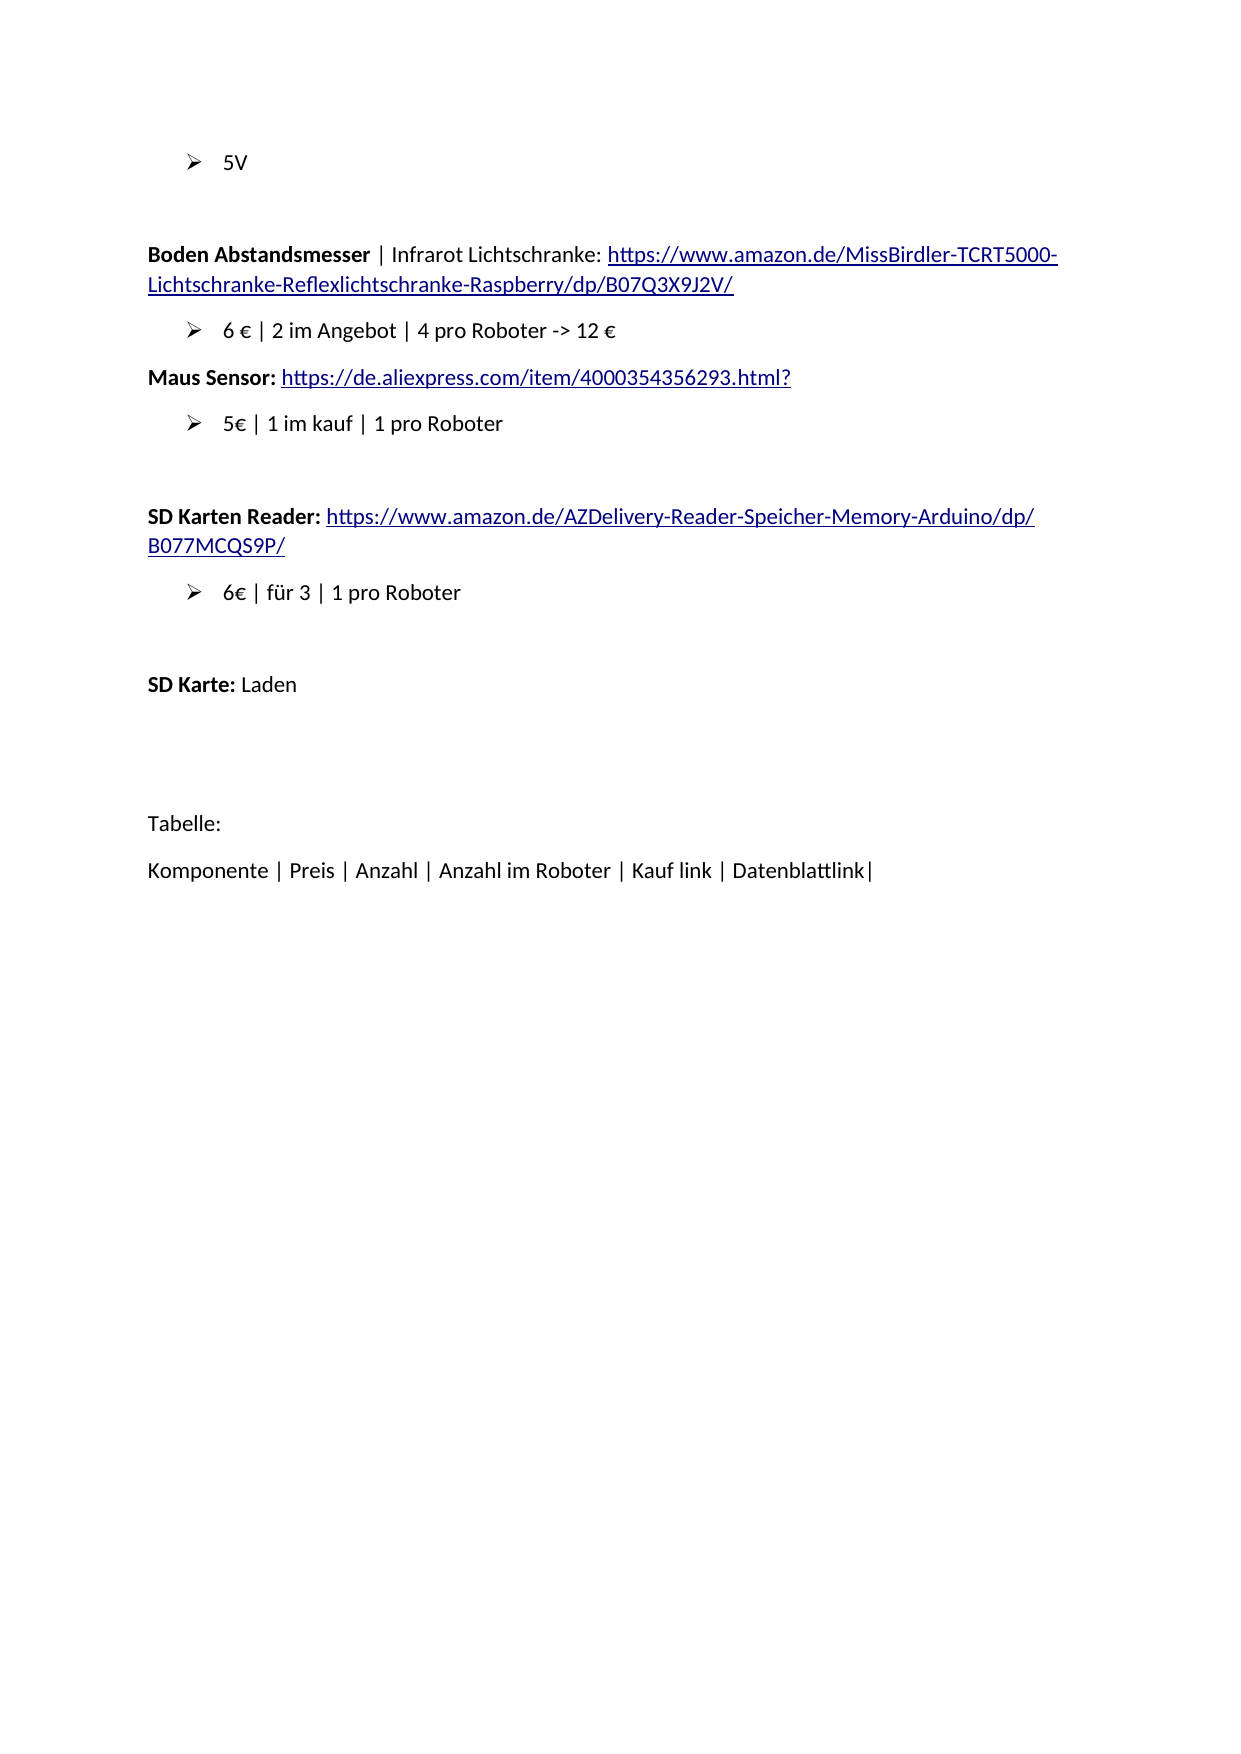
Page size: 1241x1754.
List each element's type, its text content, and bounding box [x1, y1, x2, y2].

text SD Karte: Laden [148, 671, 1093, 698]
list 5€ | 1 im kauf | 1 pro Roboter [185, 409, 1093, 437]
text Tabelle: [148, 809, 1093, 838]
list 6€ | für 3 | 1 pro Roboter [185, 578, 1093, 606]
text Boden Abstandsmesser | Infrarot Lichtschranke: https://www.amazon.de/MissBirdler-TCRT5000-Lichtschranke-Reflexlichtschranke-Raspberry/dp/B07Q3X9J2V/ [148, 240, 1093, 298]
text Maus Sensor: https://de.aliexpress.com/item/4000354356293.html? [148, 363, 1093, 391]
list 6 € | 2 im Angebot | 4 pro Roboter -> 12 € [185, 316, 1093, 344]
text SD Karten Reader: https://www.amazon.de/AZDelivery-Reader-Speicher-Memory-Arduino/dp/B077MCQS9P/ [148, 502, 1093, 559]
text Komponente | Preis | Anzahl | Anzahl im Roboter | Kauf link | Datenblattlink| [148, 856, 1093, 884]
list 5V [185, 148, 1093, 176]
